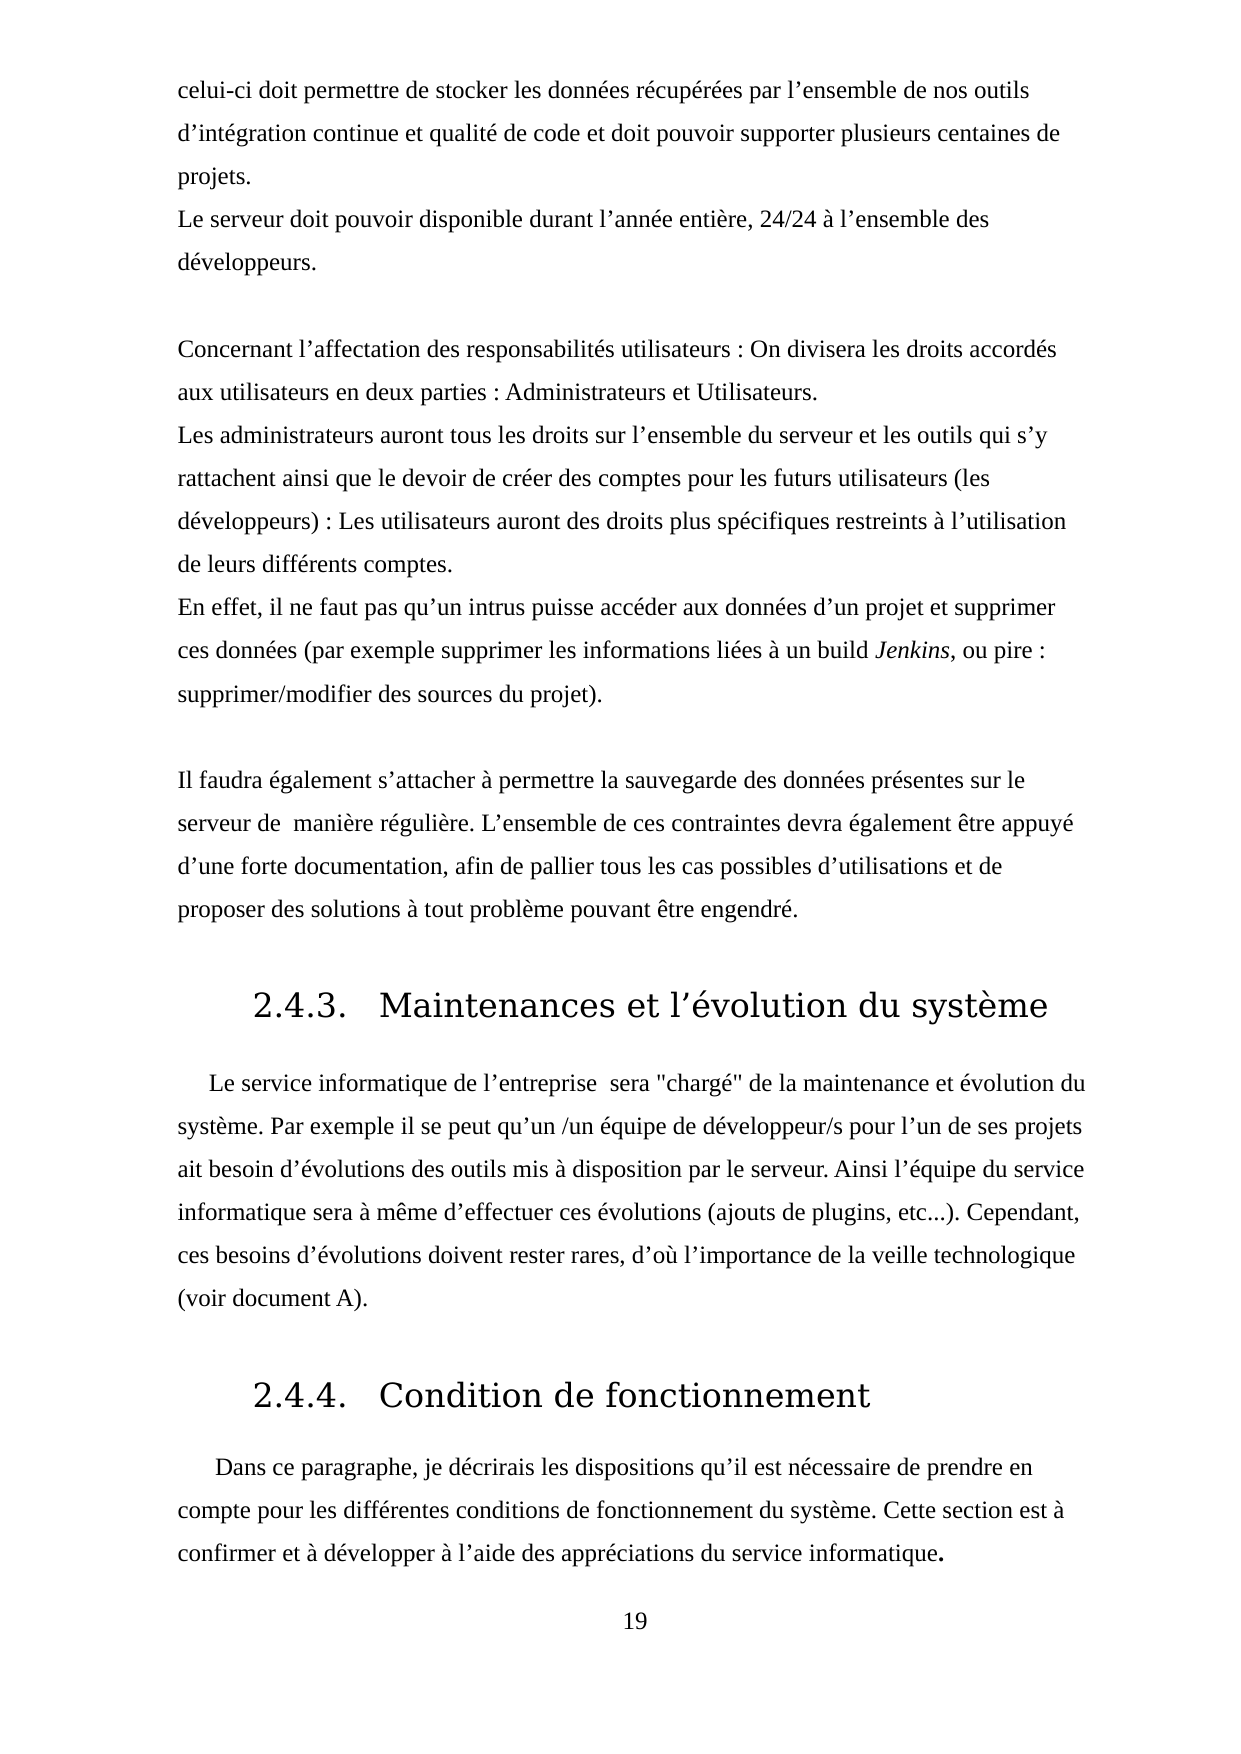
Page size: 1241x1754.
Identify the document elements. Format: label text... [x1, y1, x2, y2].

text Il faudra également s’attacher à permettre la sauvegarde des données présentes sur le serveur de manière régulière. L’ensemble de ces contraintes devra également être appuyé d’une forte documentation, afin de pallier tous les cas possibles d’utilisations et de proposer des solutions à tout problème pouvant être engendré. [177, 765, 1092, 923]
text Le serveur doit pouvoir disponible durant l’année entière, 24/24 à l’ensemble des développeurs. [177, 204, 1092, 276]
list Maintenances et l’évolution du système [252, 985, 1092, 1025]
text En effet, il ne faut pas qu’un intrus puisse accéder aux données d’un projet et supprimer ces données (par exemple supprimer les informations liées à un build Jenkins, ou pire : supprimer/modifier des sources du projet). [177, 592, 1092, 707]
list Condition de fonctionnement [252, 1374, 1092, 1414]
text Le service informatique de l’entreprise sera "chargé" de la maintenance et évolution du système. Par exemple il se peut qu’un /un équipe de développeur/s pour l’un de ses projets ait besoin d’évolutions des outils mis à disposition par le serveur. Ainsi l’équipe du service informatique sera à même d’effectuer ces évolutions (ajouts de plugins, etc...). Cependant, ces besoins d’évolutions doivent rester rares, d’où l’importance de la veille technologique (voir document A). [177, 1068, 1092, 1312]
text Les administrateurs auront tous les droits sur l’ensemble du serveur et les outils qui s’y rattachent ainsi que le devoir de créer des comptes pour les futurs utilisateurs (les développeurs) : Les utilisateurs auront des droits plus spécifiques restreints à l’utilisation de leurs différents comptes. [177, 420, 1092, 578]
text celui-ci doit permettre de stocker les données récupérées par l’ensemble de nos outils d’intégration continue et qualité de code et doit pouvoir supporter plusieurs centaines de projets. [177, 75, 1092, 190]
text Concernant l’affectation des responsabilités utilisateurs : On divisera les droits accordés aux utilisateurs en deux parties : Administrateurs et Utilisateurs. [177, 334, 1092, 406]
text Dans ce paragraphe, je décrirais les dispositions qu’il est nécessaire de prendre en compte pour les différentes conditions de fonctionnement du système. Cette section est à confirmer et à développer à l’aide des appréciations du service informatique. [177, 1452, 1092, 1567]
